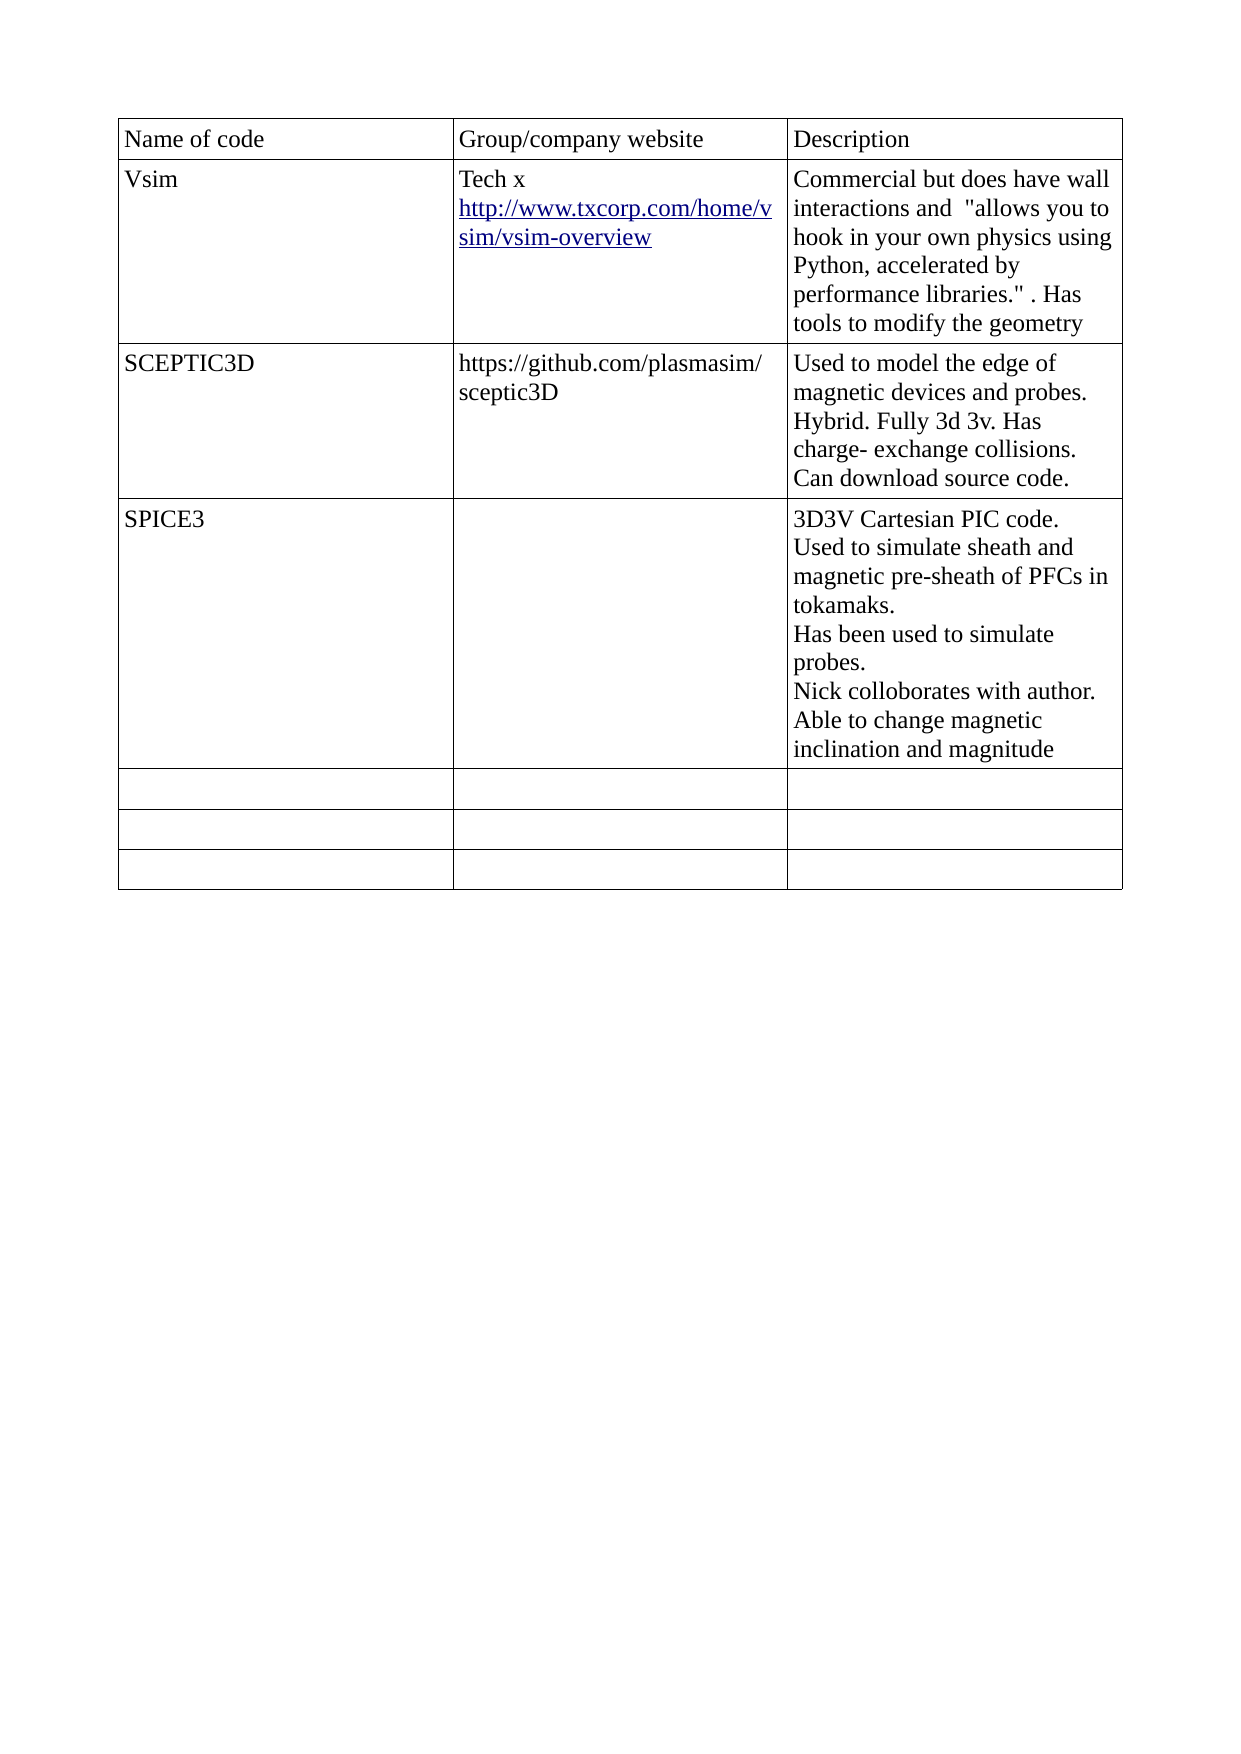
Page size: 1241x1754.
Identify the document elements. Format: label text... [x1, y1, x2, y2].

table_cell 3D3V Cartesian PIC code. Used to simulate sheath and magnetic pre-sheath of PFCs in tokamaks. Has been used to simulate probes. Nick colloborates with author. Able to change magnetic inclination and magnitude [788, 499, 1122, 768]
table_cell [454, 810, 787, 849]
table_cell Used to model the edge of magnetic devices and probes. Hybrid. Fully 3d 3v. Has charge- exchange collisions. Can download source code. [788, 344, 1122, 498]
table_cell Commercial but does have wall interactions and "allows you to hook in your own physics using Python, accelerated by performance libraries." . Has tools to modify the geometry [788, 160, 1122, 342]
table_cell https://github.com/plasmasim/sceptic3D [454, 344, 787, 498]
table_cell [454, 769, 787, 808]
table_cell Tech x http://www.txcorp.com/home/vsim/vsim-overview [454, 160, 787, 342]
table_cell Vsim [119, 160, 453, 342]
table_cell [788, 810, 1122, 849]
table_cell [788, 769, 1122, 808]
table_cell [788, 850, 1122, 889]
table_cell SPICE3 [119, 499, 453, 768]
table_header Description [788, 119, 1122, 158]
table_cell [119, 769, 453, 808]
table_header Name of code [119, 119, 453, 158]
table_cell [454, 499, 787, 768]
table_cell [454, 850, 787, 889]
table_cell SCEPTIC3D [119, 344, 453, 498]
table_cell [119, 810, 453, 849]
table_header Group/company website [454, 119, 787, 158]
table_cell [119, 850, 453, 889]
